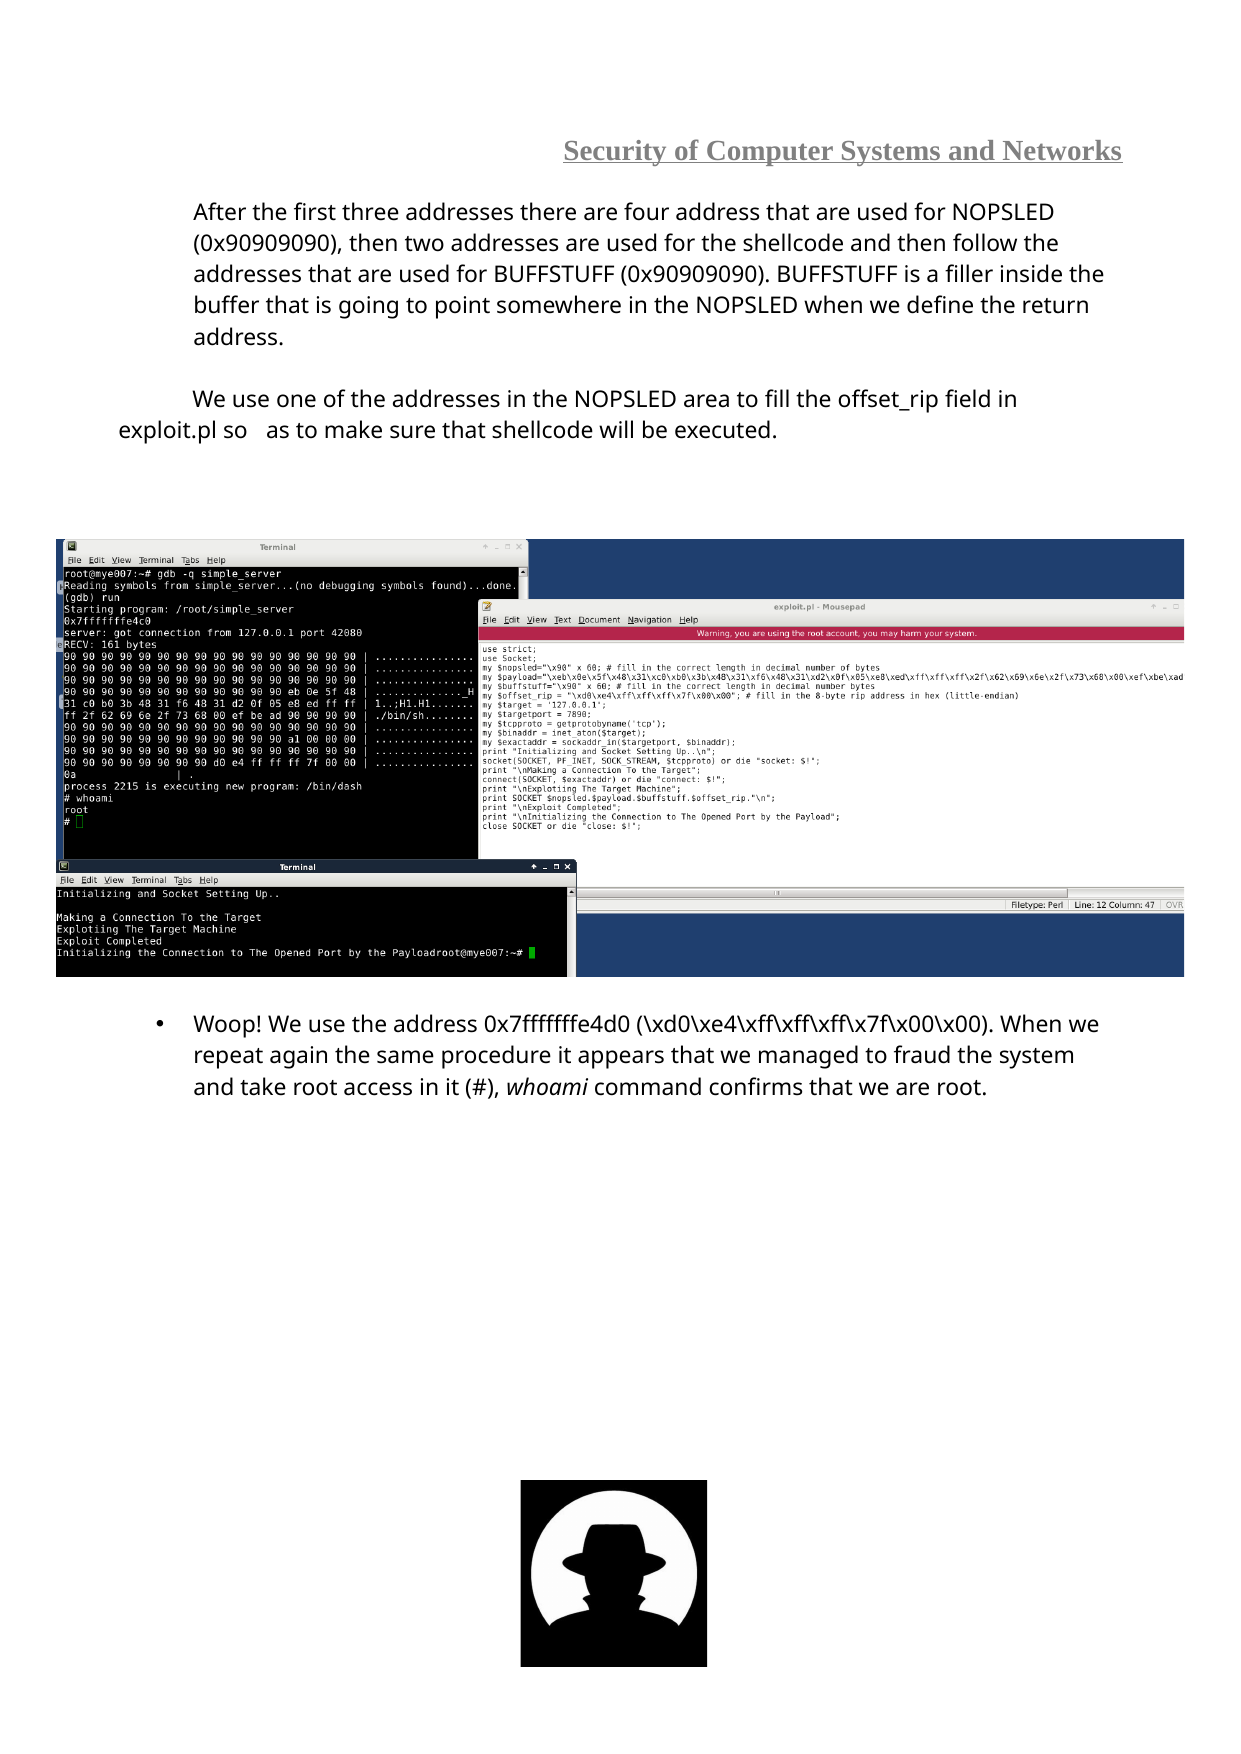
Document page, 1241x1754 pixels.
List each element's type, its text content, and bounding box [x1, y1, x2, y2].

picture [56, 539, 1185, 977]
picture [520, 1480, 708, 1667]
text We use one of the addresses in the NOPSLED area to fill the offset_rip field in exploit.pl so as to make sure that shellcode will be executed. [118, 383, 1122, 446]
list Woop! We use the address 0x7fffffffe4d0 (\xd0\xe4\xff\xff\xff\x7f\x00\x00). When we repeat again the same procedure it appears that we managed to fraud the system and take root access in it (#), whoami command confirms that we are root. [156, 1008, 1122, 1102]
list After the first three addresses there are four address that are used for NOPSLED (0x90909090), then two addresses are used for the shellcode and then follow the addresses that are used for BUFFSTUFF (0x90909090). BUFFSTUFF is a filler inside the buffer that is going to point somewhere in the NOPSLED when we define the return address. [156, 196, 1122, 352]
